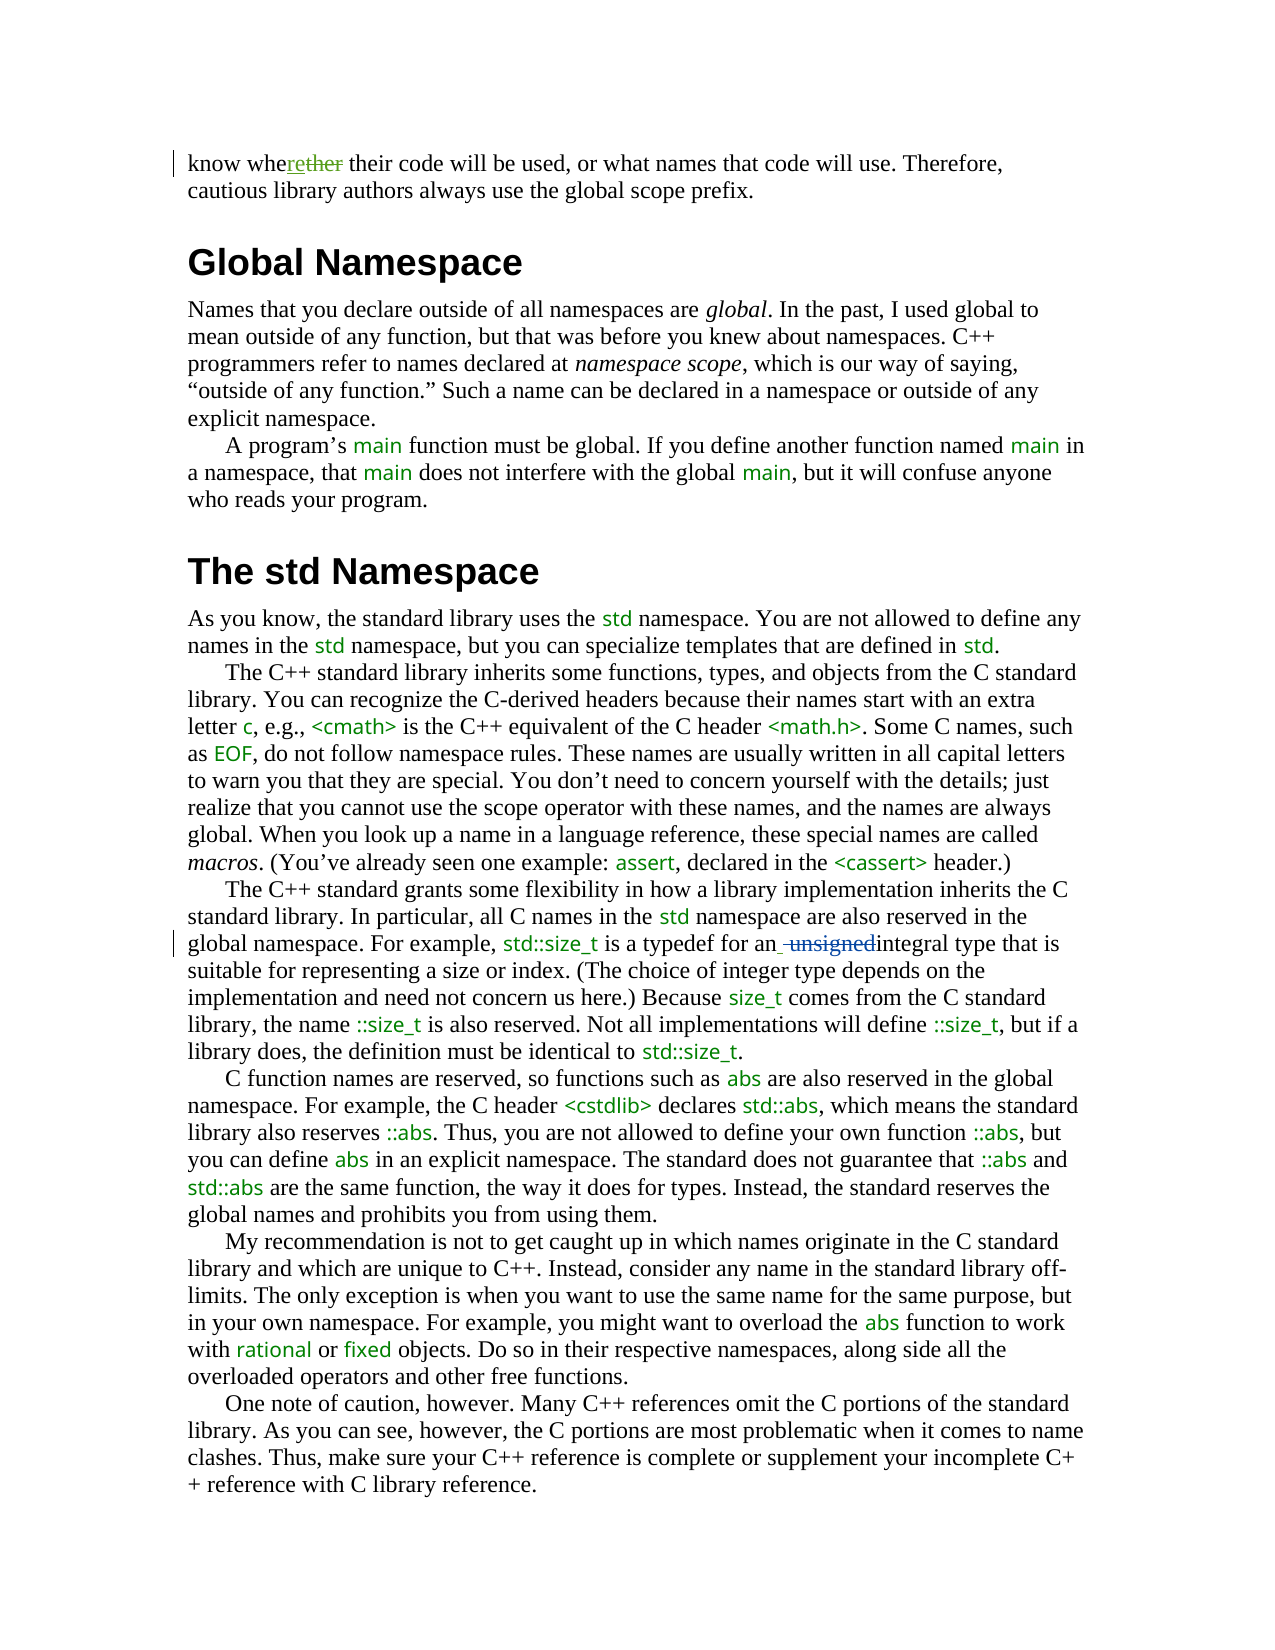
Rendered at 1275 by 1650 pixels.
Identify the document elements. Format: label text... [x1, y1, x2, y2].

text Names that you declare outside of all namespaces are global. In the past, I used global to mean outside of any function, but that was before you knew about namespaces. C++ programmers refer to names declared at namespace scope, which is our way of saying, “outside of any function.” Such a name can be declared in a namespace or outside of any explicit namespace. [187, 296, 1087, 431]
text The C++ standard library inherits some functions, types, and objects from the C standard library. You can recognize the C-derived headers because their names start with an extra letter c, e.g., <cmath> is the C++ equivalent of the C header <math.h>. Some C names, such as EOF, do not follow namespace rules. These names are usually written in all capital letters to warn you that they are special. You don’t need to concern yourself with the details; just realize that you cannot use the scope operator with these names, and the names are always global. When you look up a name in a language reference, these special names are called macros. (You’ve already seen one example: assert, declared in the <cassert> header.) [187, 659, 1087, 875]
subtitle Global Namespace [187, 242, 1087, 283]
text One note of caution, however. Many C++ references omit the C portions of the standard library. As you can see, however, the C portions are most problematic when it comes to name clashes. Thus, make sure your C++ reference is complete or supplement your incomplete C++ reference with C library reference. [187, 1390, 1087, 1498]
subtitle The std Namespace [187, 550, 1087, 592]
text know where their code will be used, or what names that code will use. Therefore, cautious library authors always use the global scope prefix. [187, 150, 1087, 204]
text As you know, the standard library uses the std namespace. You are not allowed to define any names in the std namespace, but you can specialize templates that are defined in std. [187, 604, 1087, 659]
text The C++ standard grants some flexibility in how a library implementation inherits the C standard library. In particular, all C names in the std namespace are also reserved in the global namespace. For example, std::size_t is a typedef for an integral type that is suitable for representing a size or index. (The choice of integer type depends on the implementation and need not concern us here.) Because size_t comes from the C standard library, the name ::size_t is also reserved. Not all implementations will define ::size_t, but if a library does, the definition must be identical to std::size_t. [187, 875, 1087, 1065]
text C function names are reserved, so functions such as abs are also reserved in the global namespace. For example, the C header <cstdlib> declares std::abs, which means the standard library also reserves ::abs. Thus, you are not allowed to define your own function ::abs, but you can define abs in an explicit namespace. The standard does not guarantee that ::abs and std::abs are the same function, the way it does for types. Instead, the standard reserves the global names and prohibits you from using them. [187, 1065, 1087, 1227]
text A program’s main function must be global. If you define another function named main in a namespace, that main does not interfere with the global main, but it will confuse anyone who reads your program. [187, 431, 1087, 513]
text My recommendation is not to get caught up in which names originate in the C standard library and which are unique to C++. Instead, consider any name in the standard library off-limits. The only exception is when you want to use the same name for the same purpose, but in your own namespace. For example, you might want to overload the abs function to work with rational or fixed objects. Do so in their respective namespaces, along side all the overloaded operators and other free functions. [187, 1227, 1087, 1390]
